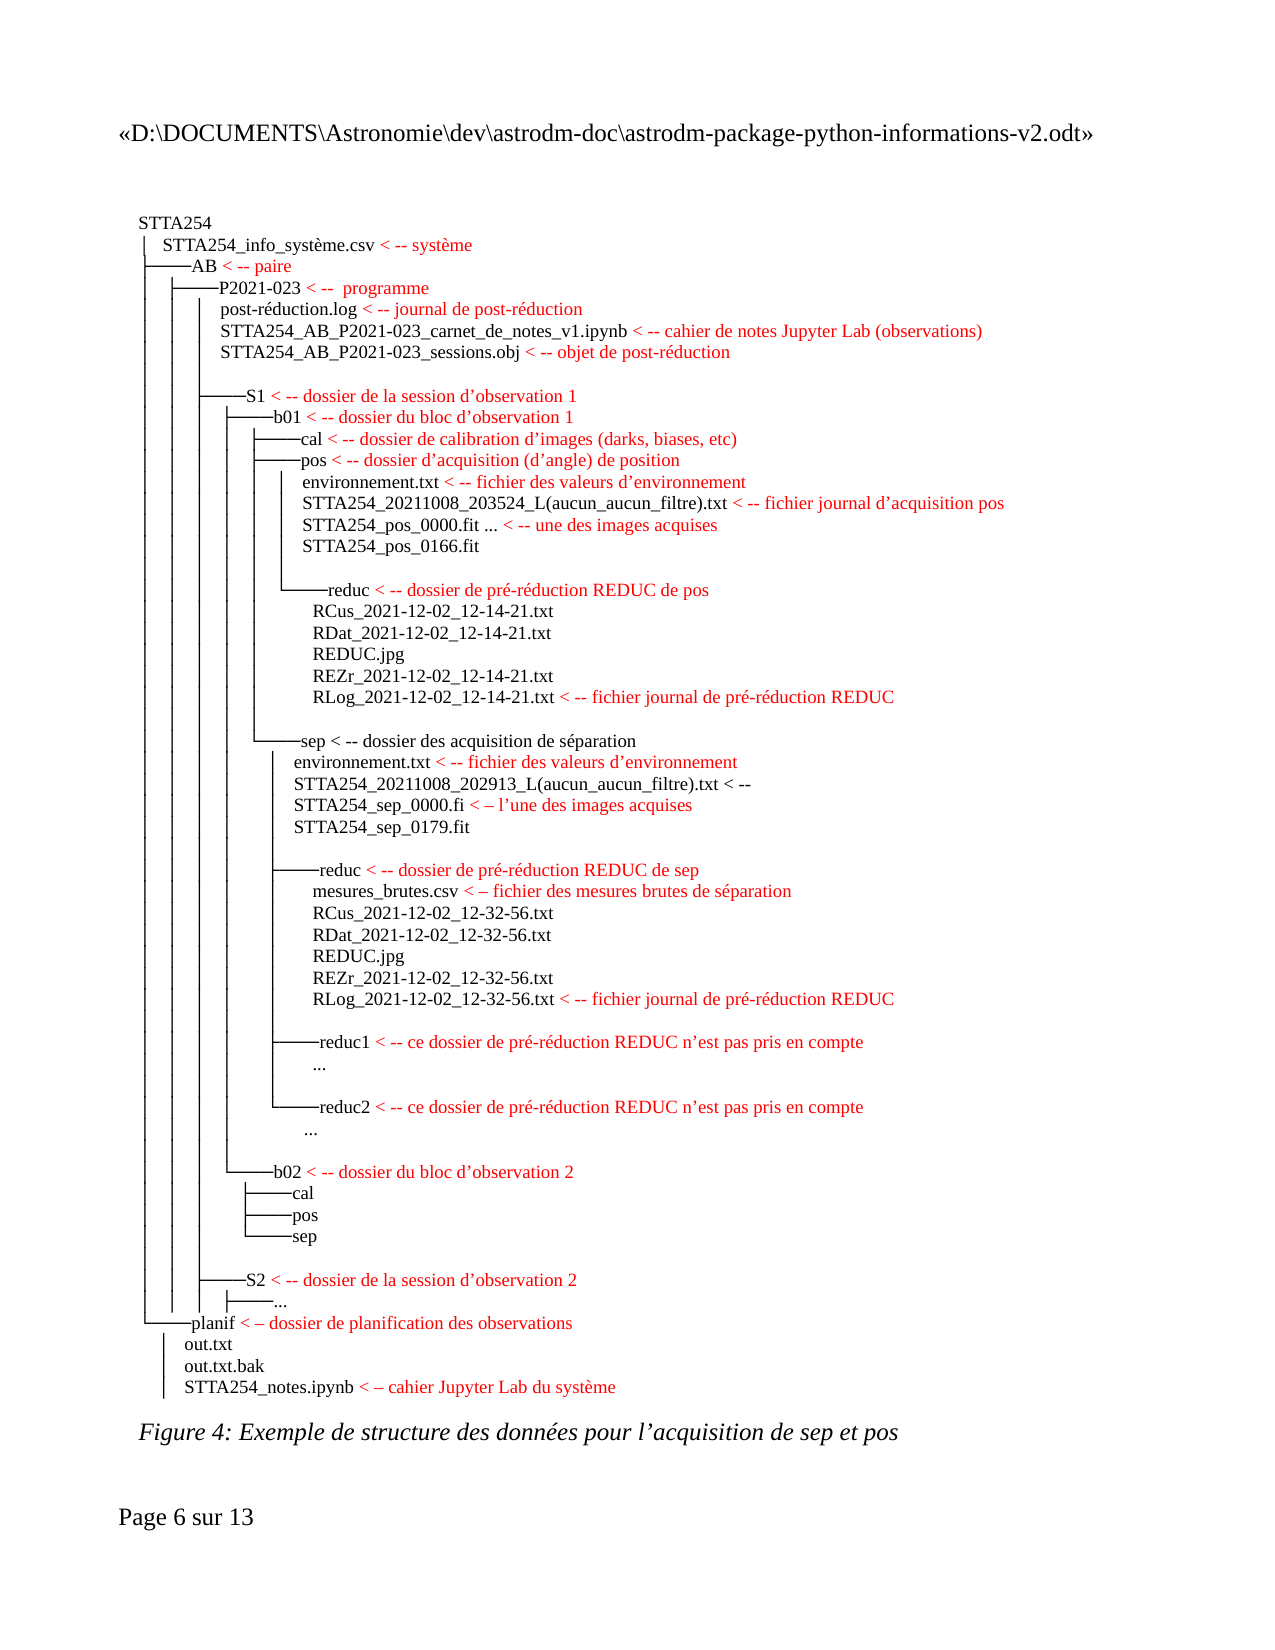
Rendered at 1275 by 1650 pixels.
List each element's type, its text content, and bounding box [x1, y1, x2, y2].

text Figure 4: Exemple de structure des données pour l’acquisition de sep et pos [138, 224, 1019, 1446]
